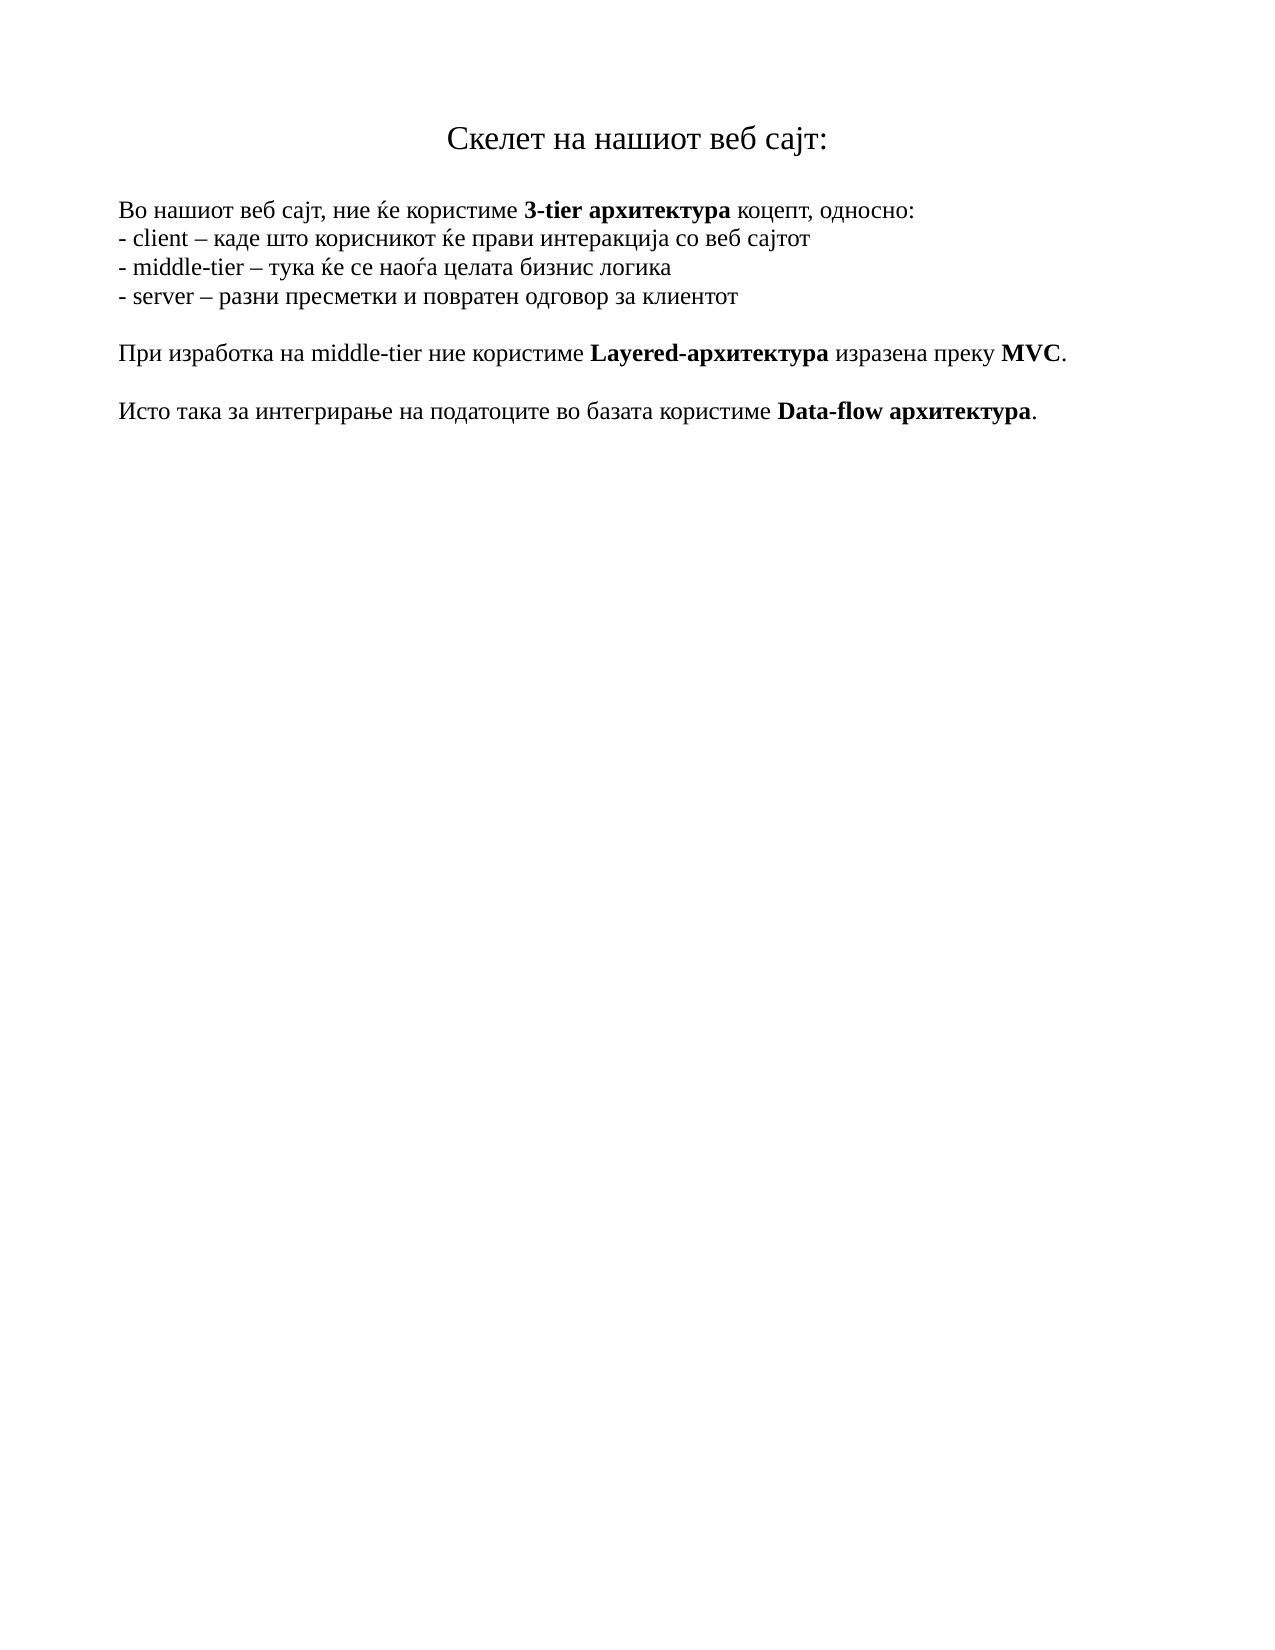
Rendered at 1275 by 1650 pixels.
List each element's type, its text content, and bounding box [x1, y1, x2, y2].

text - server – разни пресметки и повратен одговор за клиентот [118, 281, 1157, 310]
text При изработка на middle-tier ние користиме Layered-архитектура изразена преку MVC. [118, 338, 1157, 367]
text Исто така за интегрирање на податоците во базата користиме Data-flow архитектура. [118, 396, 1157, 425]
text - middle-tier – тука ќе се наоѓа целата бизнис логика [118, 252, 1157, 281]
text Скелет на нашиот веб сајт: [118, 118, 1157, 156]
text Во нашиот веб сајт, ние ќе користиме 3-tier архитектура коцепт, односно: [118, 195, 1157, 223]
text - client – каде што корисникот ќе прави интеракција со веб сајтот [118, 223, 1157, 252]
